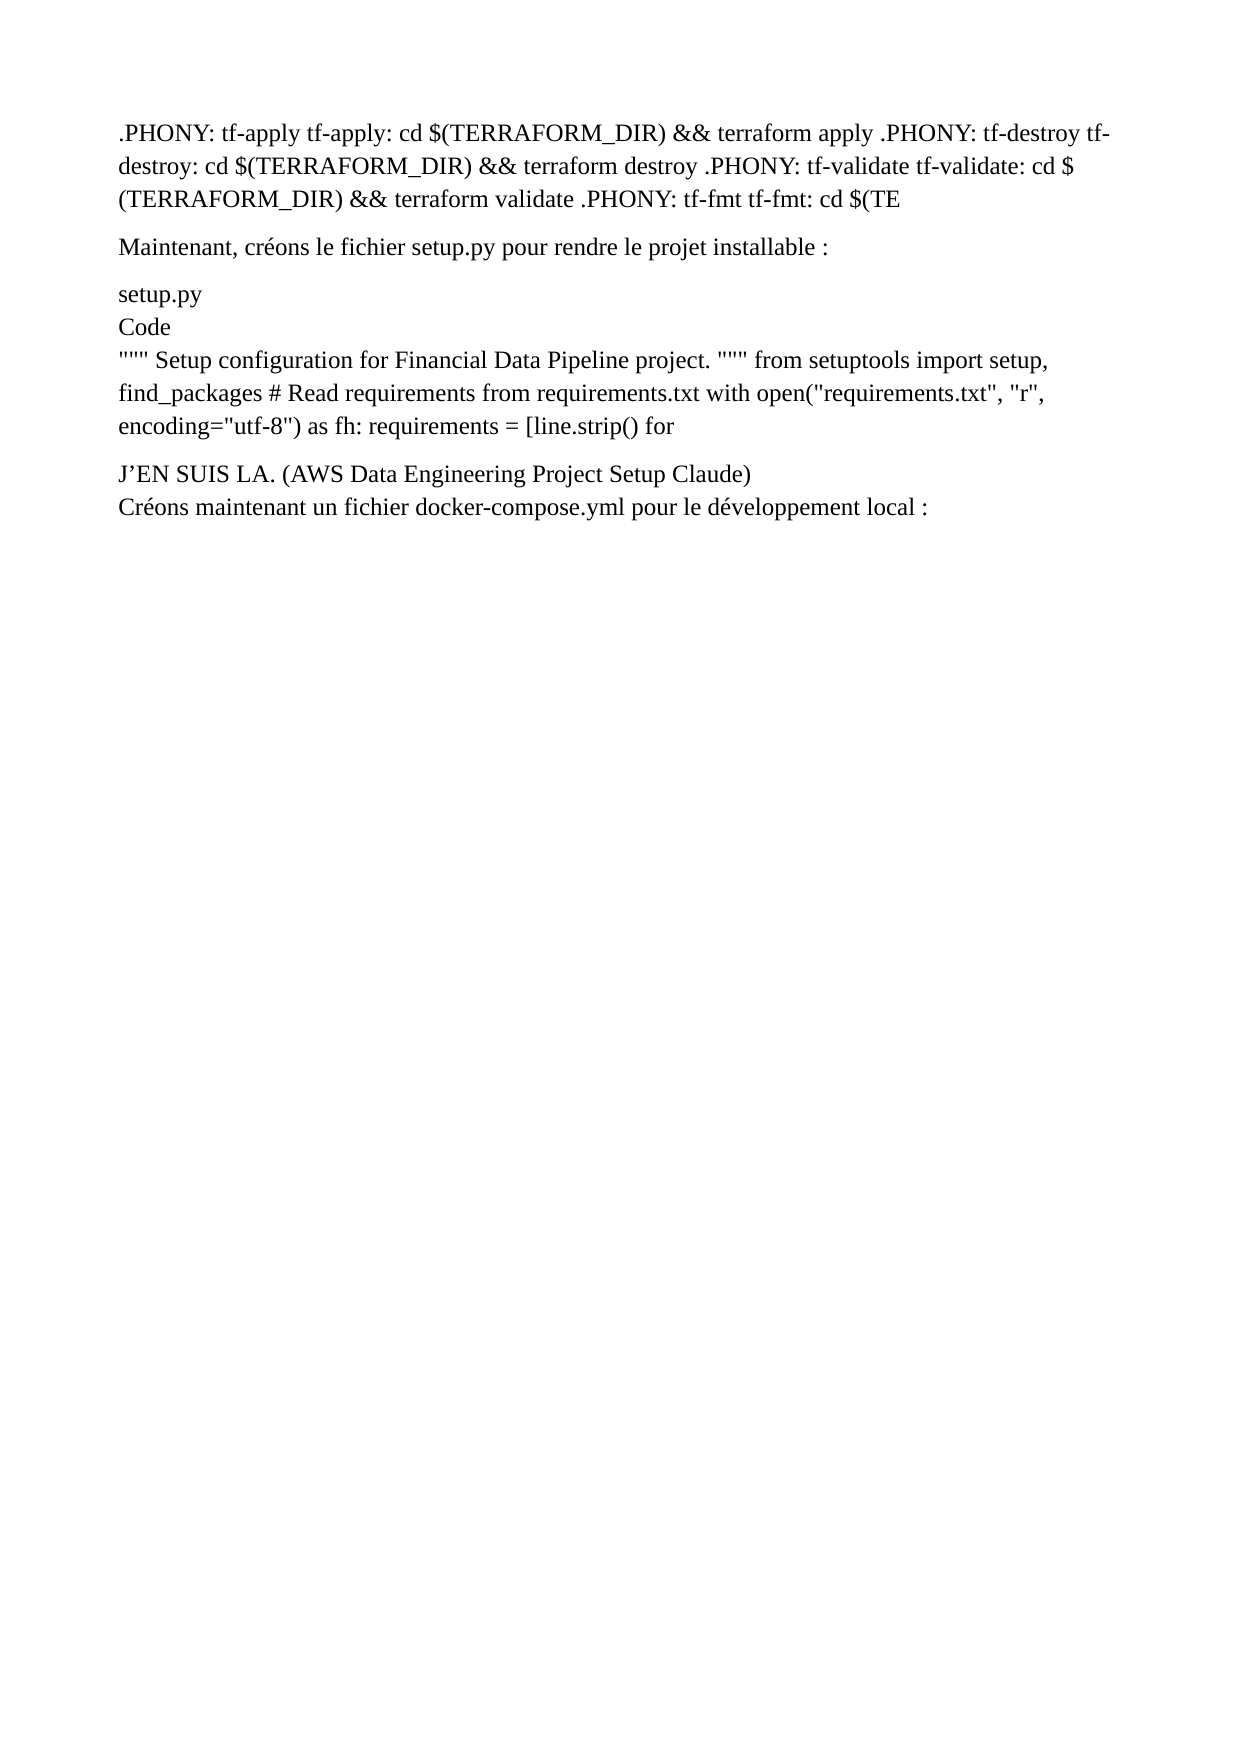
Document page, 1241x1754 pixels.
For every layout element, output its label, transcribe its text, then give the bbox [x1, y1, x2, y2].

text Code [118, 312, 1122, 341]
text J’EN SUIS LA. (AWS Data Engineering Project Setup Claude) Créons maintenant un fichier docker-compose.yml pour le développement local : [118, 459, 1122, 521]
text """ Setup configuration for Financial Data Pipeline project. """ from setuptools import setup, find_packages # Read requirements from requirements.txt with open("requirements.txt", "r", encoding="utf-8") as fh: requirements = [line.strip() for [118, 345, 1122, 440]
text setup.py [118, 279, 1122, 308]
text .PHONY: tf-apply tf-apply: cd $(TERRAFORM_DIR) && terraform apply .PHONY: tf-destroy tf-destroy: cd $(TERRAFORM_DIR) && terraform destroy .PHONY: tf-validate tf-validate: cd $(TERRAFORM_DIR) && terraform validate .PHONY: tf-fmt tf-fmt: cd $(TE [118, 118, 1122, 213]
text Maintenant, créons le fichier setup.py pour rendre le projet installable : [118, 232, 1122, 261]
